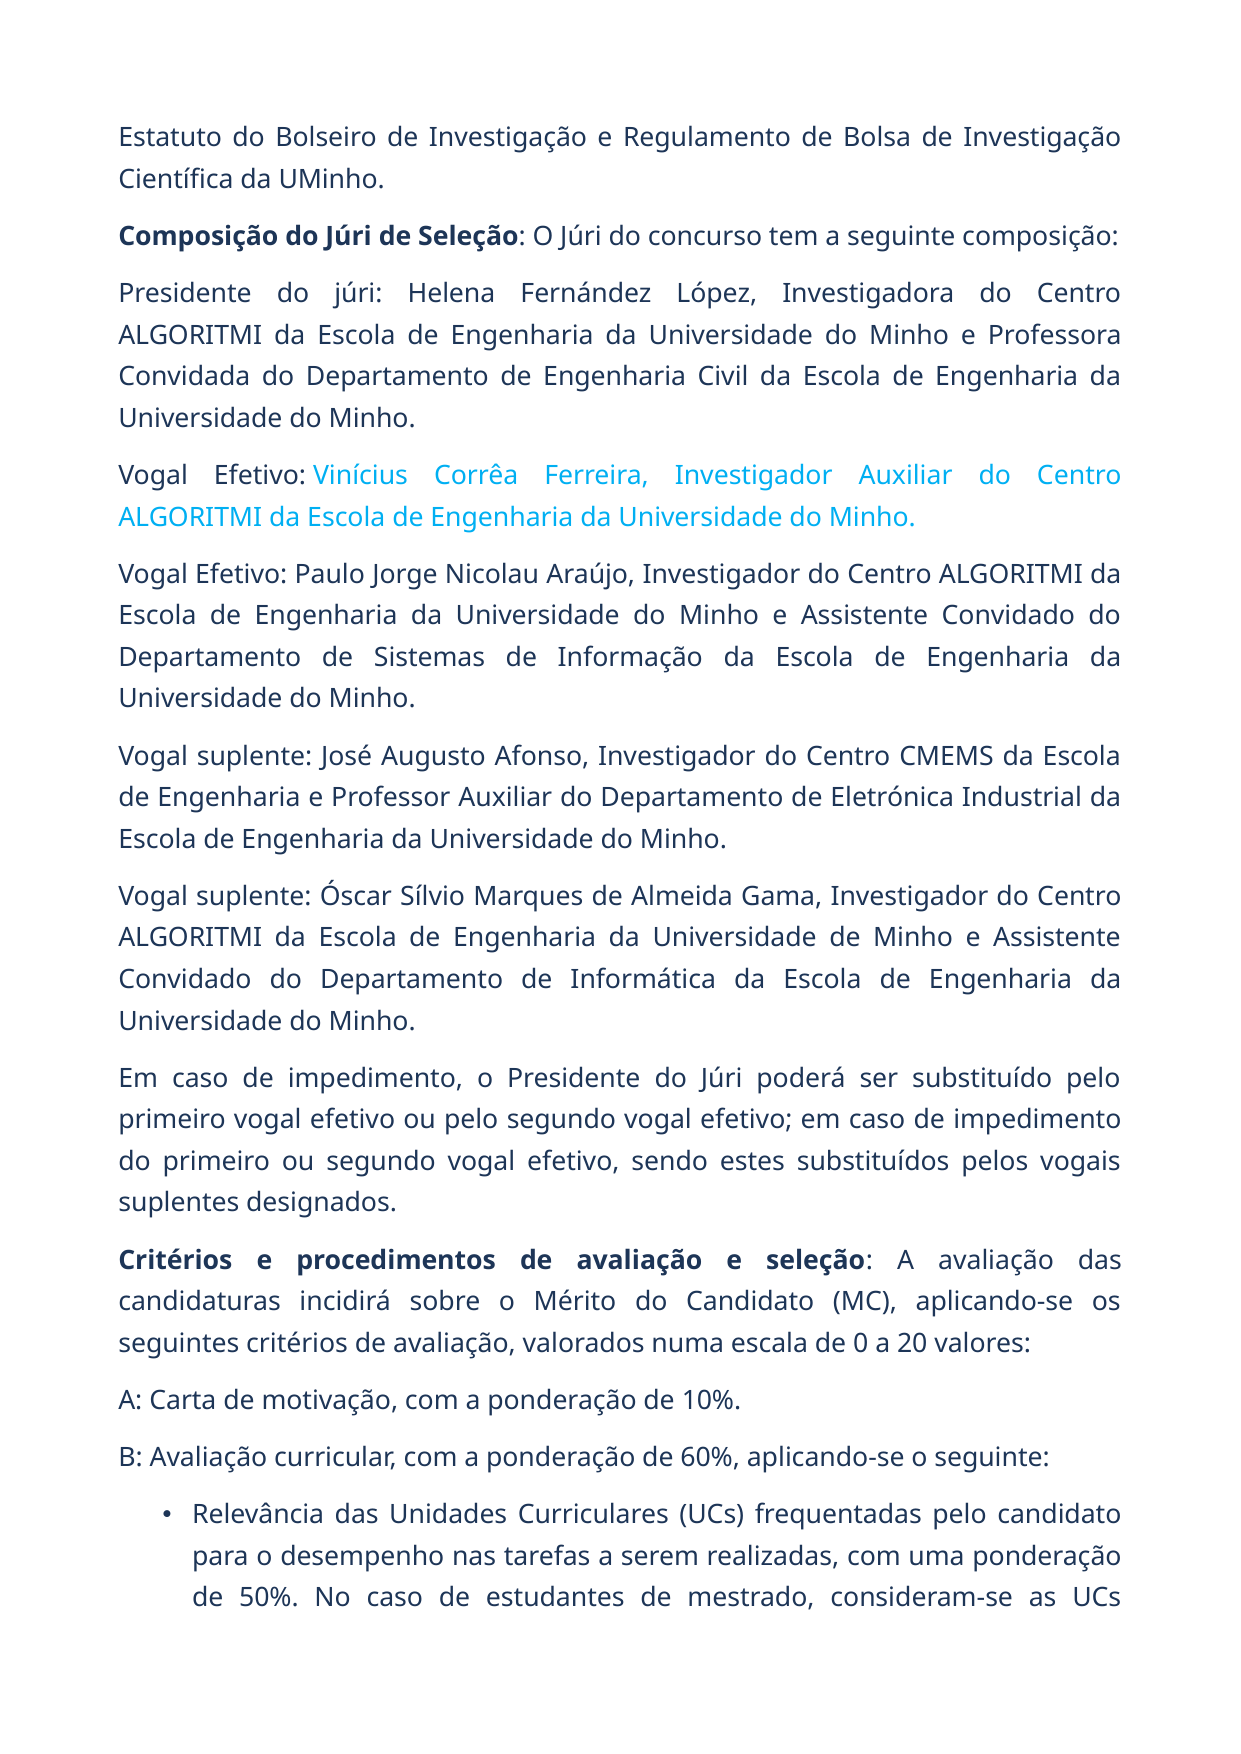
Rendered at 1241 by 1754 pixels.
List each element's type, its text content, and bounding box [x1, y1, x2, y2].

text B: Avaliação curricular, com a ponderação de 60%, aplicando-se o seguinte: [118, 1438, 1122, 1474]
text Estatuto do Bolseiro de Investigação e Regulamento de Bolsa de Investigação Científica da UMinho. [118, 118, 1122, 196]
text Vogal suplente: Óscar Sílvio Marques de Almeida Gama, Investigador do Centro ALGORITMI da Escola de Engenharia da Universidade de Minho e Assistente Convidado do Departamento de Informática da Escola de Engenharia da Universidade do Minho. [118, 877, 1122, 1038]
text Critérios e procedimentos de avaliação e seleção: A avaliação das candidaturas incidirá sobre o Mérito do Candidato (MC), aplicando-se os seguintes critérios de avaliação, valorados numa escala de 0 a 20 valores: [118, 1241, 1122, 1360]
text Vogal Efetivo: Paulo Jorge Nicolau Araújo, Investigador do Centro ALGORITMI da Escola de Engenharia da Universidade do Minho e Assistente Convidado do Departamento de Sistemas de Informação da Escola de Engenharia da Universidade do Minho. [118, 555, 1122, 716]
text Vogal Efetivo: Vinícius Corrêa Ferreira, Investigador Auxiliar do Centro ALGORITMI da Escola de Engenharia da Universidade do Minho. [118, 456, 1122, 534]
text Vogal suplente: José Augusto Afonso, Investigador do Centro CMEMS da Escola de Engenharia e Professor Auxiliar do Departamento de Eletrónica Industrial da Escola de Engenharia da Universidade do Minho. [118, 737, 1122, 856]
text Em caso de impedimento, o Presidente do Júri poderá ser substituído pelo primeiro vogal efetivo ou pelo segundo vogal efetivo; em caso de impedimento do primeiro ou segundo vogal efetivo, sendo estes substituídos pelos vogais suplentes designados. [118, 1059, 1122, 1219]
text Composição do Júri de Seleção: O Júri do concurso tem a seguinte composição: [118, 217, 1122, 253]
text A: Carta de motivação, com a ponderação de 10%. [118, 1381, 1122, 1417]
list Relevância das Unidades Curriculares (UCs) frequentadas pelo candidato para o desempenho nas tarefas a serem realizadas, com uma ponderação de 50%. No caso de estudantes de mestrado, consideram-se as UCs [162, 1495, 1122, 1614]
text Presidente do júri: Helena Fernández López, Investigadora do Centro ALGORITMI da Escola de Engenharia da Universidade do Minho e Professora Convidada do Departamento de Engenharia Civil da Escola de Engenharia da Universidade do Minho. [118, 274, 1122, 435]
